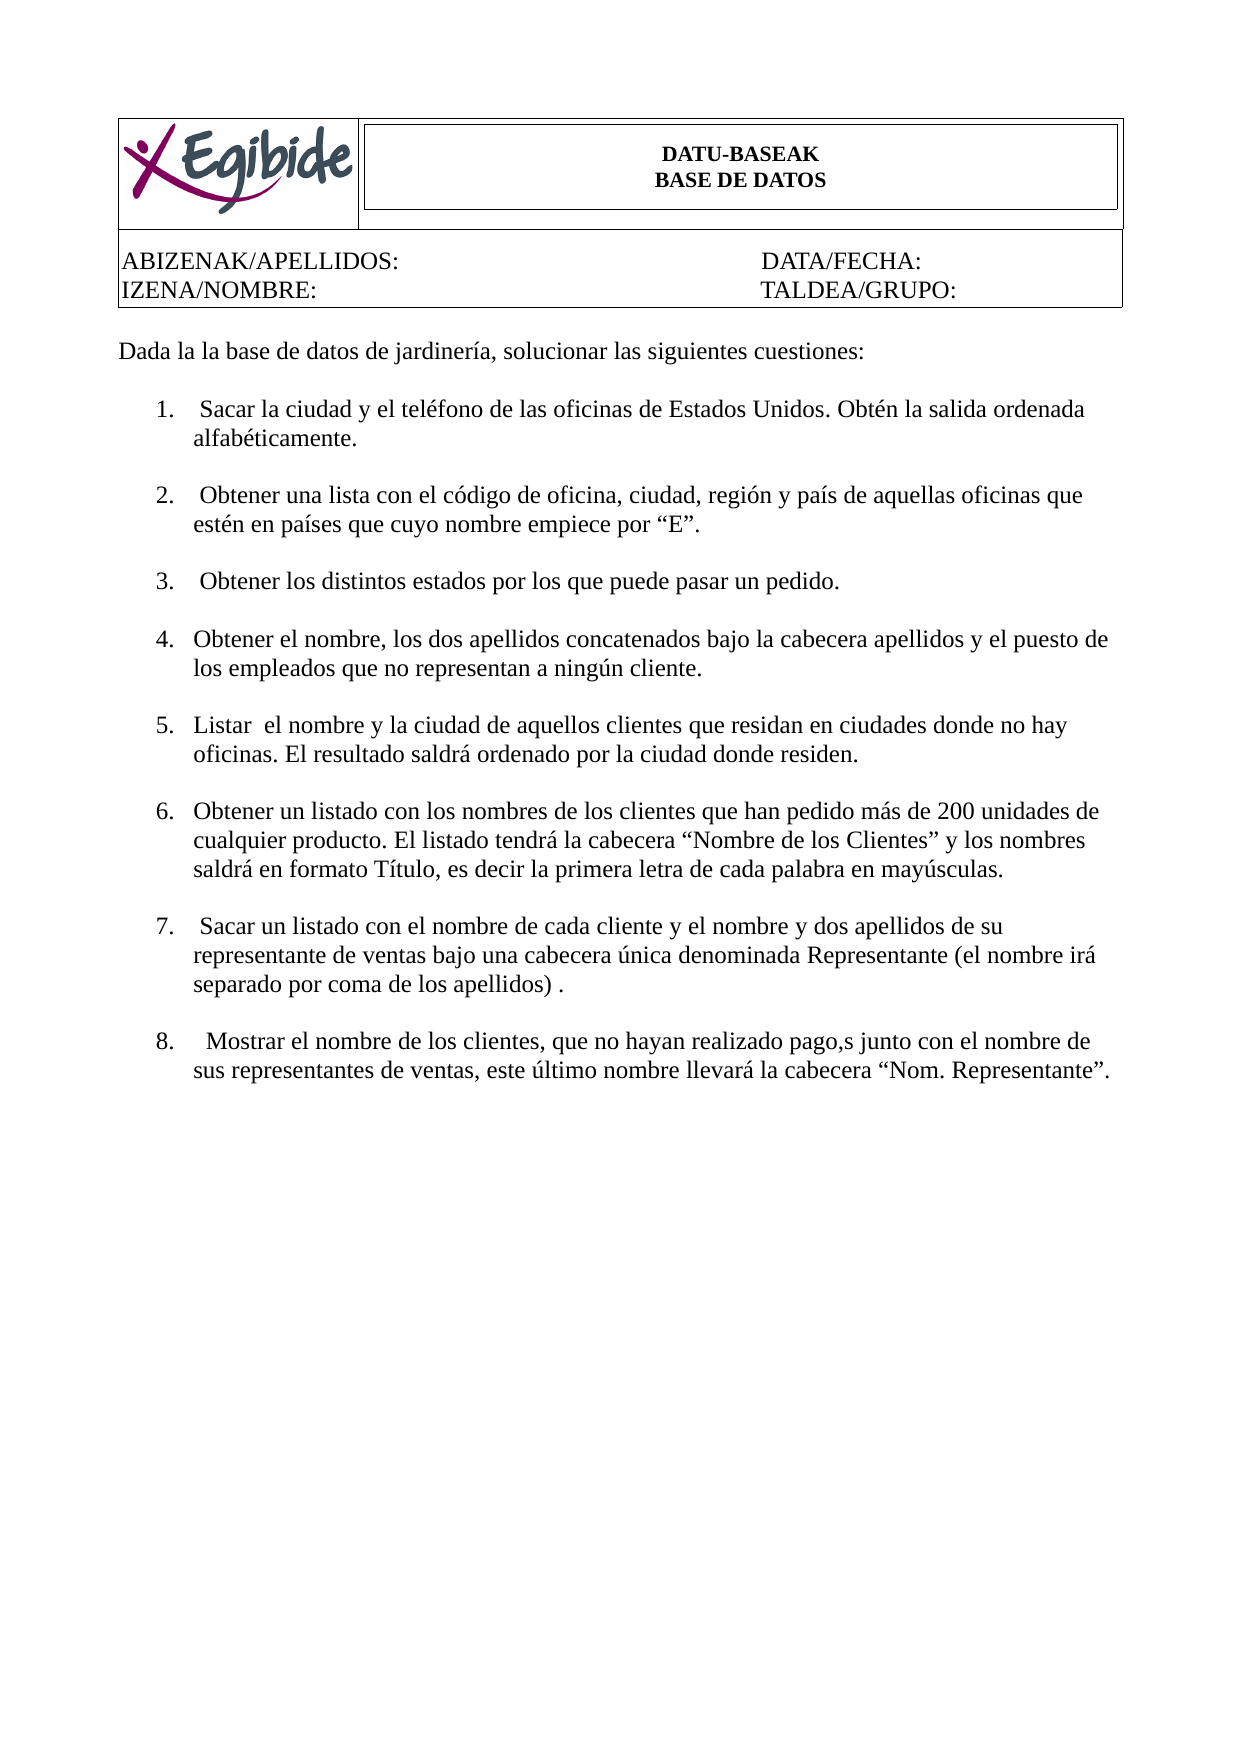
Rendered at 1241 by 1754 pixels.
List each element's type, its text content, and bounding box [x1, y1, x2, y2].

picture [123, 123, 353, 214]
list Obtener una lista con el código de oficina, ciudad, región y país de aquellas oficinas que estén en países que cuyo nombre empiece por “E”. [156, 480, 1122, 538]
list Sacar un listado con el nombre de cada cliente y el nombre y dos apellidos de su representante de ventas bajo una cabecera única denominada Representante (el nombre irá separado por coma de los apellidos) . [156, 911, 1122, 998]
list Sacar la ciudad y el teléfono de las oficinas de Estados Unidos. Obtén la salida ordenada alfabéticamente. [156, 394, 1122, 451]
list Mostrar el nombre de los clientes, que no hayan realizado pago,s junto con el nombre de sus representantes de ventas, este último nombre llevará la cabecera “Nom. Representante”. [156, 1026, 1122, 1084]
list Obtener el nombre, los dos apellidos concatenados bajo la cabecera apellidos y el puesto de los empleados que no representan a ningún cliente. [156, 624, 1122, 681]
text Dada la la base de datos de jardinería, solucionar las siguientes cuestiones: [118, 336, 1122, 365]
list Listar el nombre y la ciudad de aquellos clientes que residan en ciudades donde no hay oficinas. El resultado saldrá ordenado por la ciudad donde residen. [156, 710, 1122, 768]
list Obtener los distintos estados por los que puede pasar un pedido. [156, 566, 1122, 595]
list Obtener un listado con los nombres de los clientes que han pedido más de 200 unidades de cualquier producto. El listado tendrá la cabecera “Nombre de los Clientes” y los nombres saldrá en formato Título, es decir la primera letra de cada palabra en mayúsculas. [156, 796, 1122, 883]
